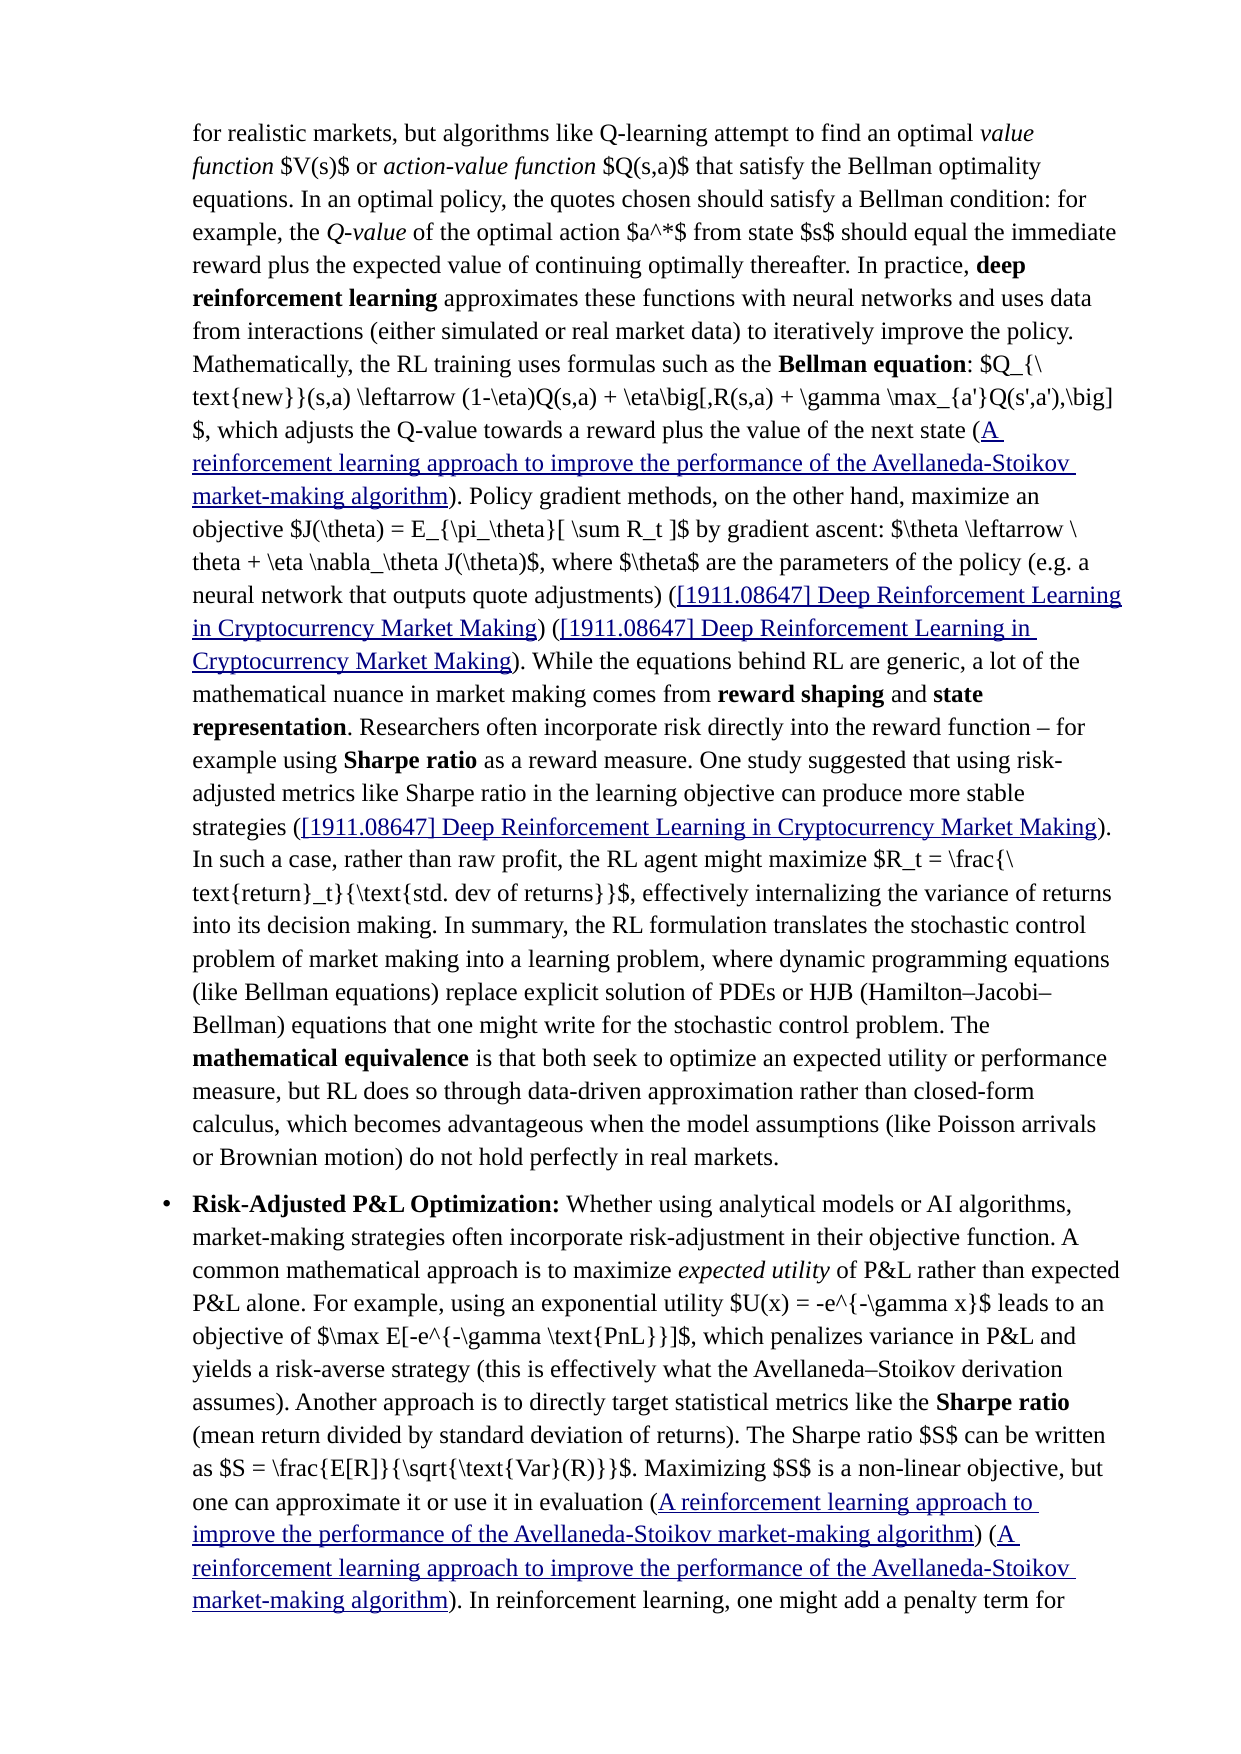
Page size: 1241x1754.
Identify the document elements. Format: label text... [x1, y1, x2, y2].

list Risk-Adjusted P&L Optimization: Whether using analytical models or AI algorithms, market-making strategies often incorporate risk-adjustment in their objective function. A common mathematical approach is to maximize expected utility of P&L rather than expected P&L alone. For example, using an exponential utility $U(x) = -e^{-\gamma x}$ leads to an objective of $\max E[-e^{-\gamma \text{PnL}}]$, which penalizes variance in P&L and yields a risk-averse strategy (this is effectively what the Avellaneda–Stoikov derivation assumes). Another approach is to directly target statistical metrics like the Sharpe ratio (mean return divided by standard deviation of returns). The Sharpe ratio $S$ can be written as $S = \frac{E[R]}{\sqrt{\text{Var}(R)}}$. Maximizing $S$ is a non-linear objective, but one can approximate it or use it in evaluation (A reinforcement learning approach to improve the performance of the Avellaneda-Stoikov market-making algorithm) (A reinforcement learning approach to improve the performance of the Avellaneda-Stoikov market-making algorithm). In reinforcement learning, one might add a penalty term for [162, 1189, 1122, 1614]
list for realistic markets, but algorithms like Q-learning attempt to find an optimal value function $V(s)$ or action-value function $Q(s,a)$ that satisfy the Bellman optimality equations. In an optimal policy, the quotes chosen should satisfy a Bellman condition: for example, the Q-value of the optimal action $a^*$ from state $s$ should equal the immediate reward plus the expected value of continuing optimally thereafter. In practice, deep reinforcement learning approximates these functions with neural networks and uses data from interactions (either simulated or real market data) to iteratively improve the policy. Mathematically, the RL training uses formulas such as the Bellman equation: $Q_{\text{new}}(s,a) \leftarrow (1-\eta)Q(s,a) + \eta\big[,R(s,a) + \gamma \max_{a'}Q(s',a'),\big]$, which adjusts the Q-value towards a reward plus the value of the next state (A reinforcement learning approach to improve the performance of the Avellaneda-Stoikov market-making algorithm). Policy gradient methods, on the other hand, maximize an objective $J(\theta) = E_{\pi_\theta}[ \sum R_t ]$ by gradient ascent: $\theta \leftarrow \theta + \eta \nabla_\theta J(\theta)$, where $\theta$ are the parameters of the policy (e.g. a neural network that outputs quote adjustments) ([1911.08647] Deep Reinforcement Learning in Cryptocurrency Market Making) ([1911.08647] Deep Reinforcement Learning in Cryptocurrency Market Making). While the equations behind RL are generic, a lot of the mathematical nuance in market making comes from reward shaping and state representation. Researchers often incorporate risk directly into the reward function – for example using Sharpe ratio as a reward measure. One study suggested that using risk-adjusted metrics like Sharpe ratio in the learning objective can produce more stable strategies ([1911.08647] Deep Reinforcement Learning in Cryptocurrency Market Making). In such a case, rather than raw profit, the RL agent might maximize $R_t = \frac{\text{return}_t}{\text{std. dev of returns}}$, effectively internalizing the variance of returns into its decision making. In summary, the RL formulation translates the stochastic control problem of market making into a learning problem, where dynamic programming equations (like Bellman equations) replace explicit solution of PDEs or HJB (Hamilton–Jacobi–Bellman) equations that one might write for the stochastic control problem. The mathematical equivalence is that both seek to optimize an expected utility or performance measure, but RL does so through data-driven approximation rather than closed-form calculus, which becomes advantageous when the model assumptions (like Poisson arrivals or Brownian motion) do not hold perfectly in real markets. [162, 118, 1122, 1171]
